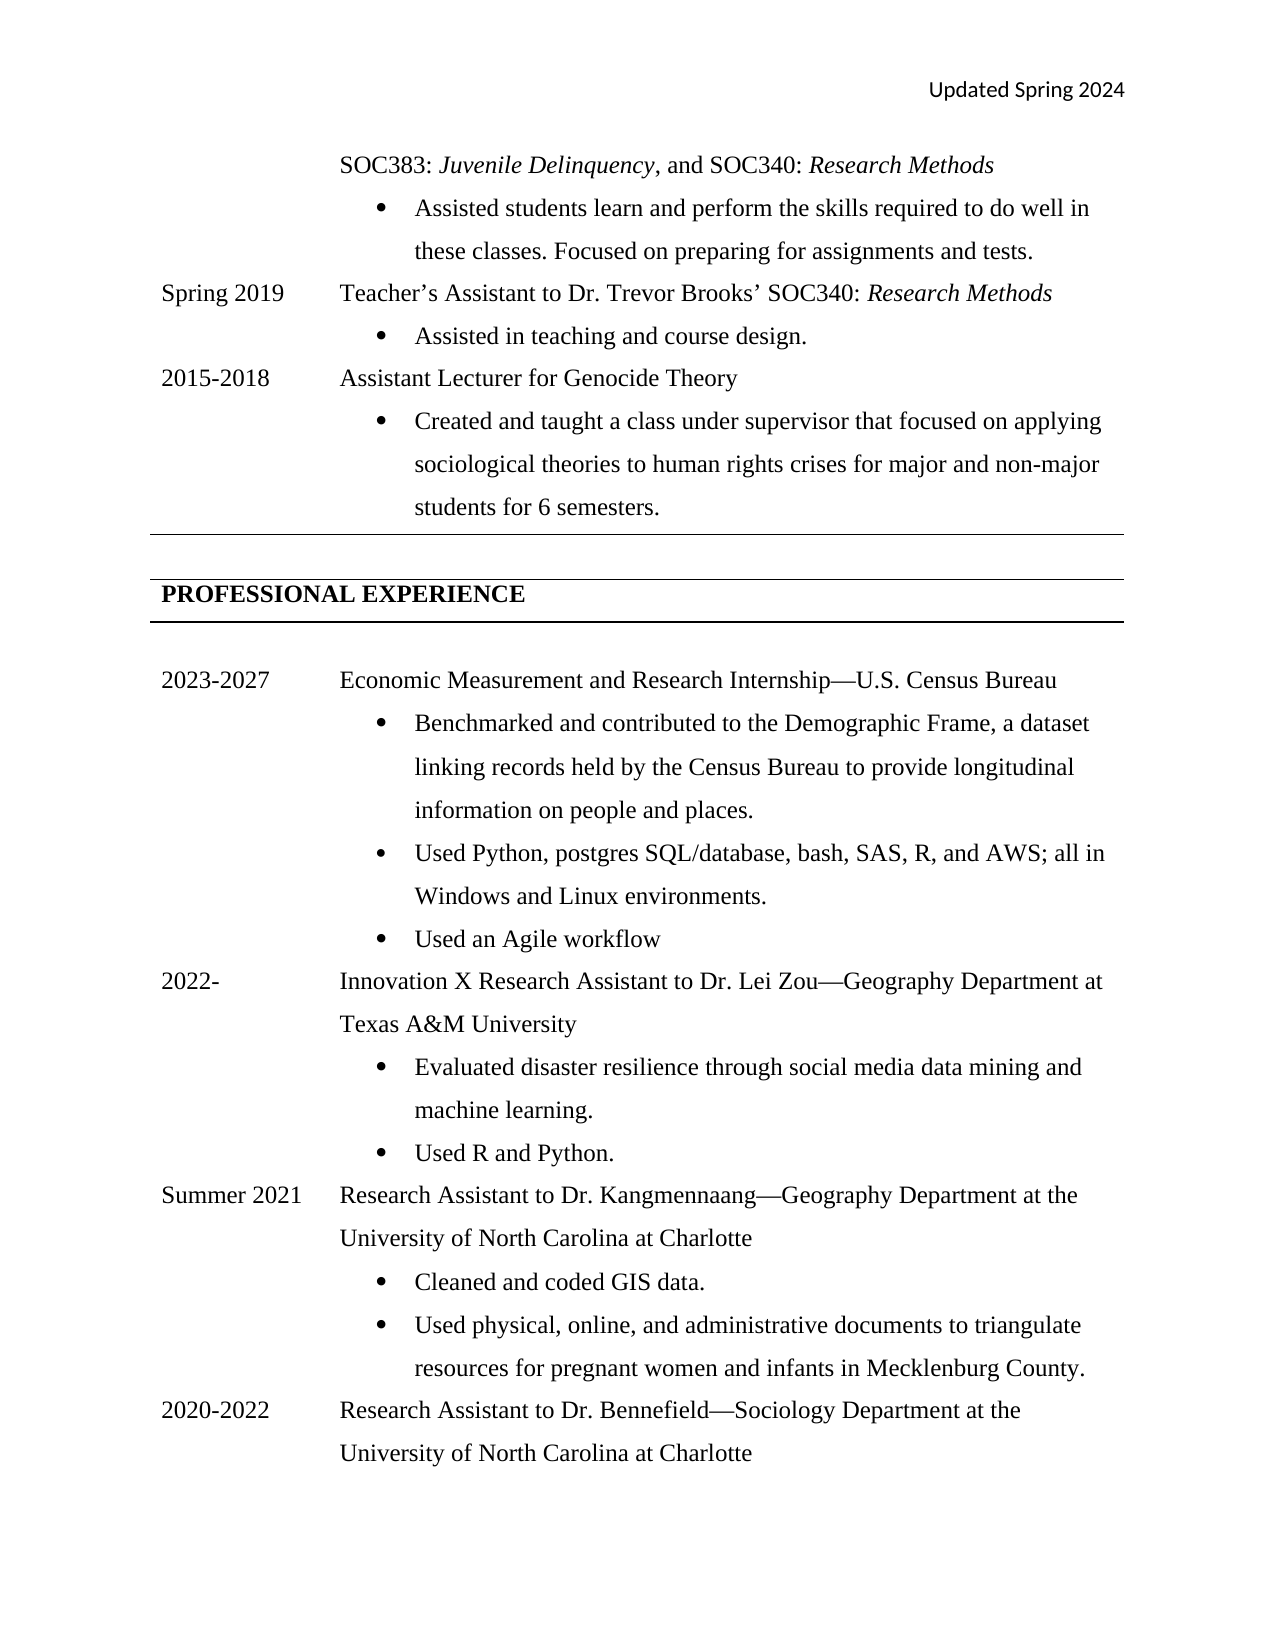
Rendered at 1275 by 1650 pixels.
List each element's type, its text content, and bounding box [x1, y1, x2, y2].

table_cell [328, 623, 1124, 665]
table_cell Teacher’s Assistant to Dr. Trevor Brooks’ SOC340: Research Methods Assisted in teaching and course design. [328, 278, 1124, 363]
table_cell Economic Measurement and Research Internship—U.S. Census Bureau Benchmarked and contributed to the Demographic Frame, a dataset linking records held by the Census Bureau to provide longitudinal information on people and places. Used Python, postgres SQL/database, bash, SAS, R, and AWS; all in Windows and Linux environments. Used an Agile workflow [328, 665, 1124, 966]
table_cell [150, 150, 328, 278]
table_cell Research Assistant to Dr. Bennefield—Sociology Department at the University of North Carolina at Charlotte Contributed to the statistics and methods of a project investigating the effectiveness of meditation on mental health outcomes for predominantly minority students at UNC-Charlotte. Collected, analyzed and cleaned the data. Assisted with cleaning and analysis of The National Comorbidity Survey - Adolescent Supplement. [328, 1395, 1124, 1480]
table_cell 2015-2018 [150, 363, 328, 534]
table_cell 2022- [150, 966, 328, 1180]
table_cell Summer 2021 [150, 1180, 328, 1395]
table_cell [150, 623, 328, 665]
table_cell Assistant Lecturer for Genocide Theory Created and taught a class under supervisor that focused on applying sociological theories to human rights crises for major and non-major students for 6 semesters. [328, 363, 1124, 534]
table_cell Spring 2019 [150, 278, 328, 363]
table_cell [150, 535, 328, 578]
table_cell 2023-2027 [150, 665, 328, 966]
table_cell Innovation X Research Assistant to Dr. Lei Zou—Geography Department at Texas A&M University Evaluated disaster resilience through social media data mining and machine learning. Used R and Python. [328, 966, 1124, 1180]
table_cell 2020-2022 [150, 1395, 328, 1480]
table_cell PROFESSIONAL EXPERIENCE [150, 580, 1124, 621]
table_cell SOC383: Juvenile Delinquency, and SOC340: Research Methods Assisted students learn and perform the skills required to do well in these classes. Focused on preparing for assignments and tests. [328, 150, 1124, 278]
table_cell [328, 535, 1124, 578]
table_cell Research Assistant to Dr. Kangmennaang—Geography Department at the University of North Carolina at Charlotte Cleaned and coded GIS data. Used physical, online, and administrative documents to triangulate resources for pregnant women and infants in Mecklenburg County. [328, 1180, 1124, 1395]
